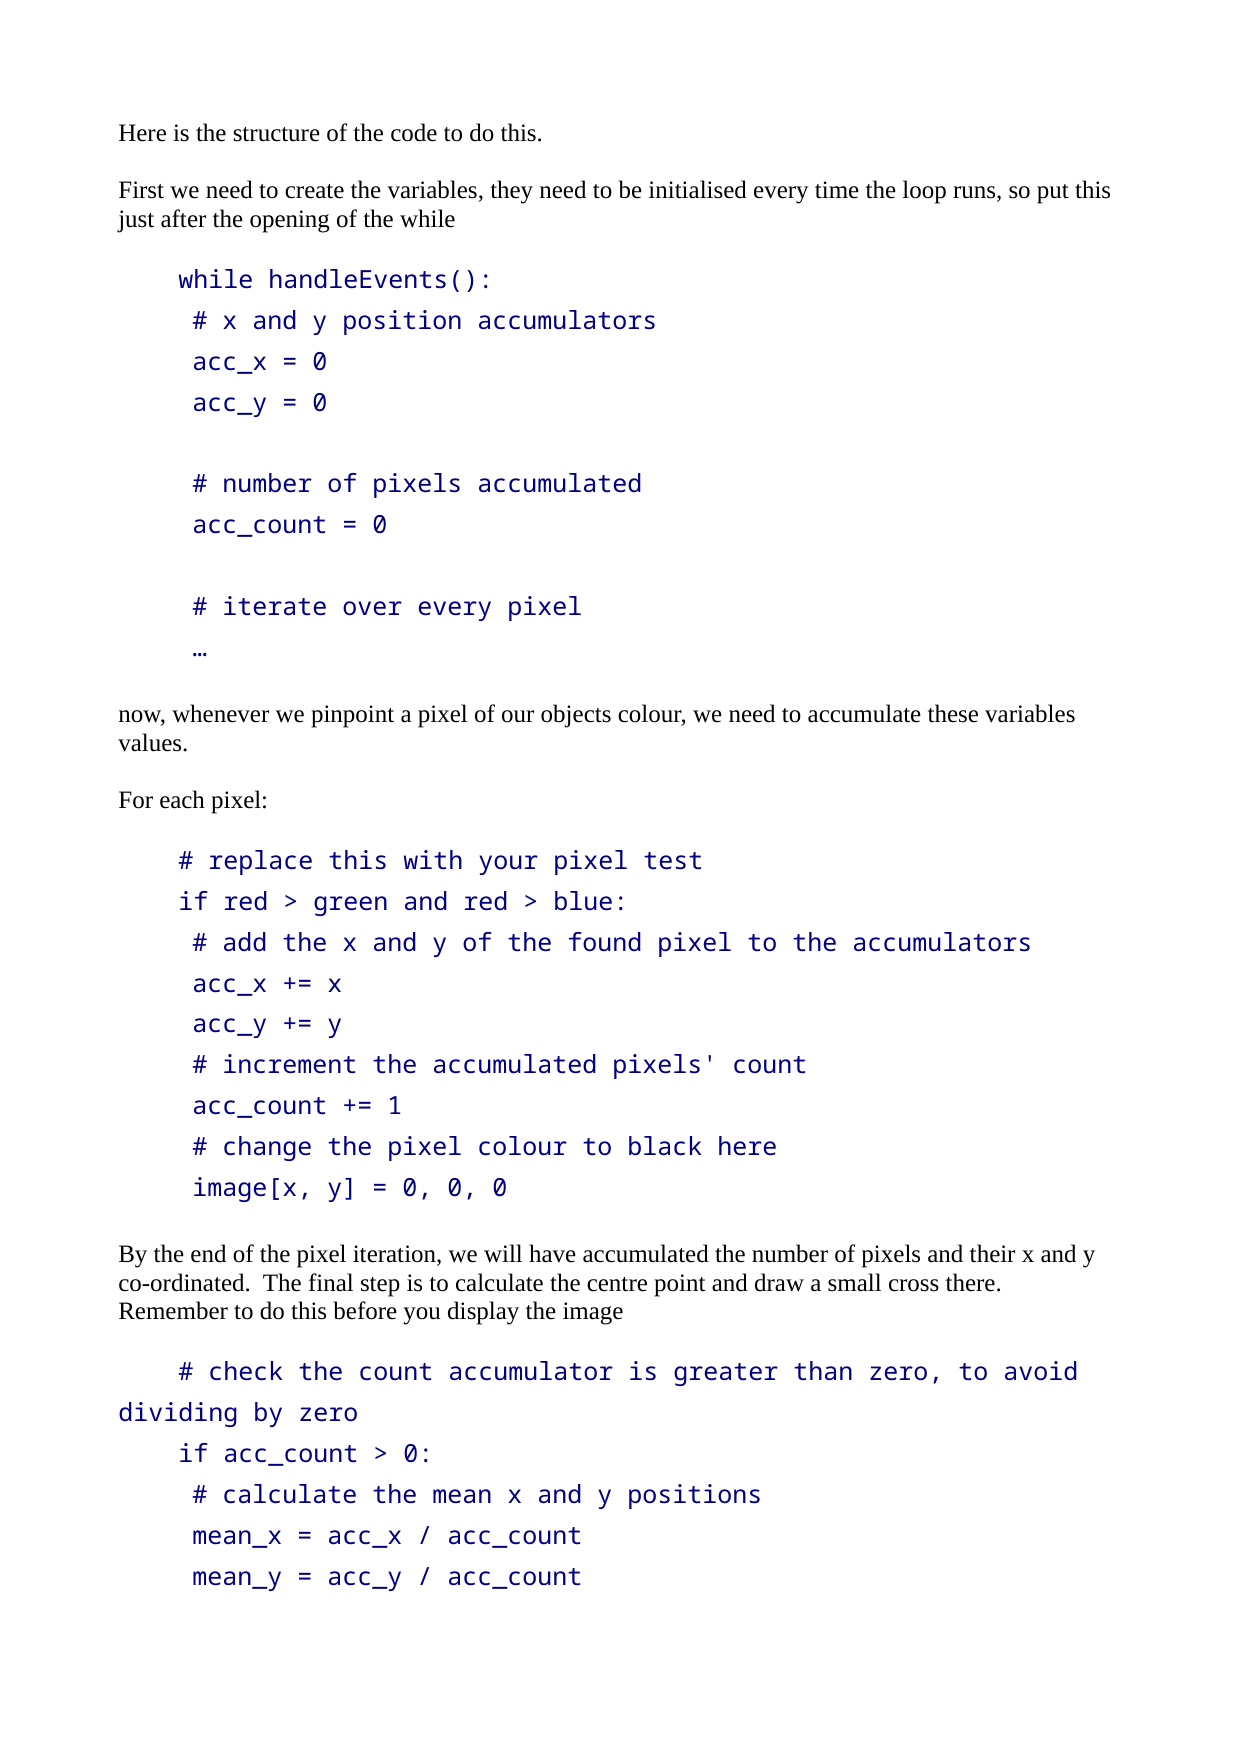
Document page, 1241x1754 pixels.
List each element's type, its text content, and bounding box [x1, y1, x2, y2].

text For each pixel: [118, 785, 1122, 814]
text Here is the structure of the code to do this. [118, 118, 1122, 147]
text acc_y += y [118, 1006, 1122, 1040]
text # calculate the mean x and y positions [118, 1476, 1122, 1511]
text image[x, y] = 0, 0, 0 [118, 1169, 1122, 1203]
text acc_count = 0 [118, 507, 1122, 541]
text if red > green and red > blue: [118, 883, 1122, 918]
text # x and y position accumulators [118, 303, 1122, 337]
text now, whenever we pinpoint a pixel of our objects colour, we need to accumulate these variables values. [118, 699, 1122, 756]
text # number of pixels accumulated [118, 466, 1122, 500]
text First we need to create the variables, they need to be initialised every time the loop runs, so put this just after the opening of the while [118, 176, 1122, 233]
text By the end of the pixel iteration, we will have accumulated the number of pixels and their x and y co-ordinated. The final step is to calculate the centre point and draw a small cross there. Remember to do this before you display the image [118, 1239, 1122, 1325]
text # replace this with your pixel test [118, 843, 1122, 877]
text acc_count += 1 [118, 1088, 1122, 1122]
text acc_x = 0 [118, 343, 1122, 378]
text # change the pixel colour to black here [118, 1128, 1122, 1163]
text acc_x += x [118, 965, 1122, 999]
text mean_x = acc_x / acc_count [118, 1517, 1122, 1551]
text # iterate over every pixel [118, 588, 1122, 623]
text acc_y = 0 [118, 384, 1122, 418]
text … [118, 629, 1122, 663]
text while handleEvents(): [118, 262, 1122, 296]
text # increment the accumulated pixels' count [118, 1047, 1122, 1081]
text # check the count accumulator is greater than zero, to avoid dividing by zero [118, 1354, 1122, 1429]
text mean_y = acc_y / acc_count [118, 1558, 1122, 1592]
text if acc_count > 0: [118, 1436, 1122, 1470]
text # add the x and y of the found pixel to the accumulators [118, 924, 1122, 958]
